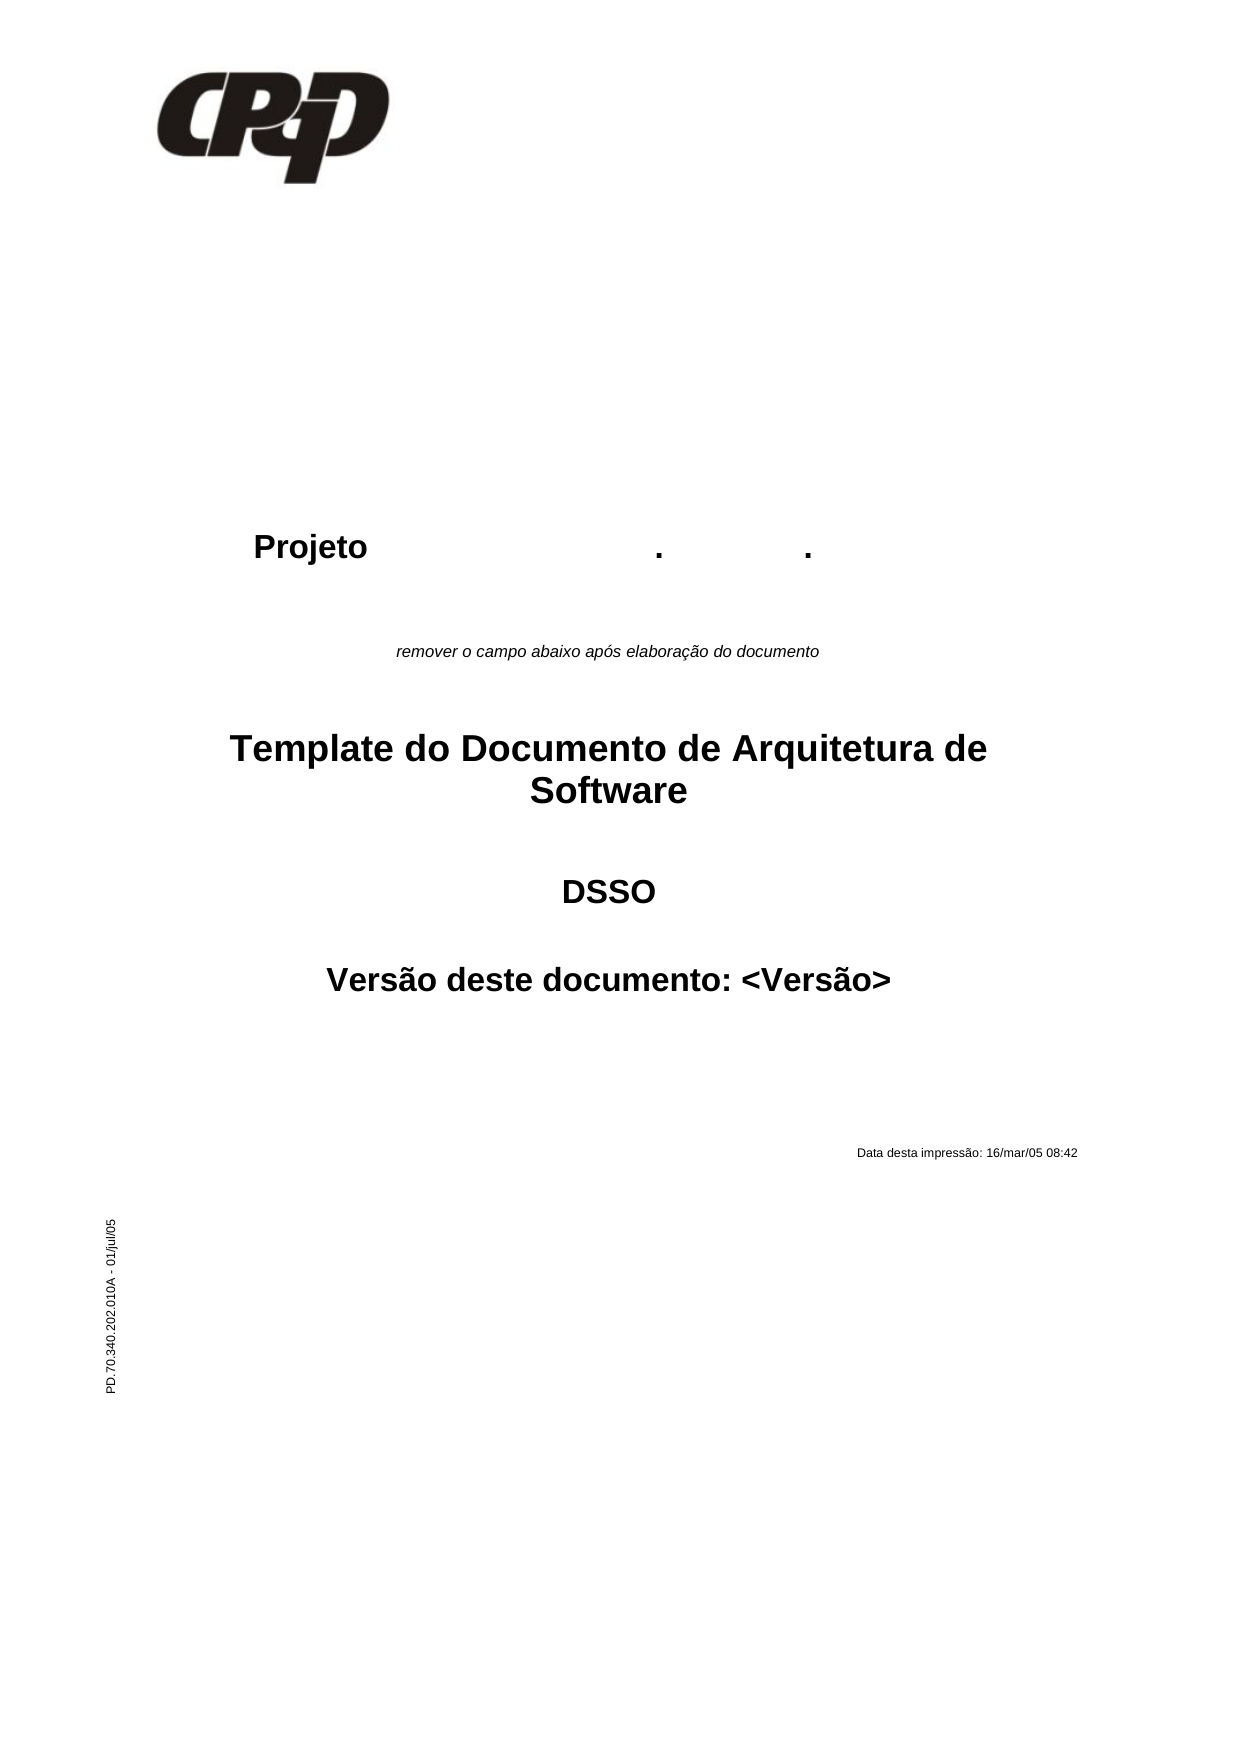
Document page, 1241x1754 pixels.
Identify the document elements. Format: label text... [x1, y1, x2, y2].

table_cell Projeto <Nome do Projeto>.<Versão>.<Release> remover o campo abaixo após elaboração do documento Template do Documento de Arquitetura de Software DSSO Versão deste documento: <Versão> [140, 516, 1077, 998]
table_header [140, 214, 1077, 516]
picture [147, 59, 401, 191]
table_cell [140, 998, 1077, 1146]
text Data desta impressão: 16/Mar/05 08:42 [148, 1146, 1078, 1160]
